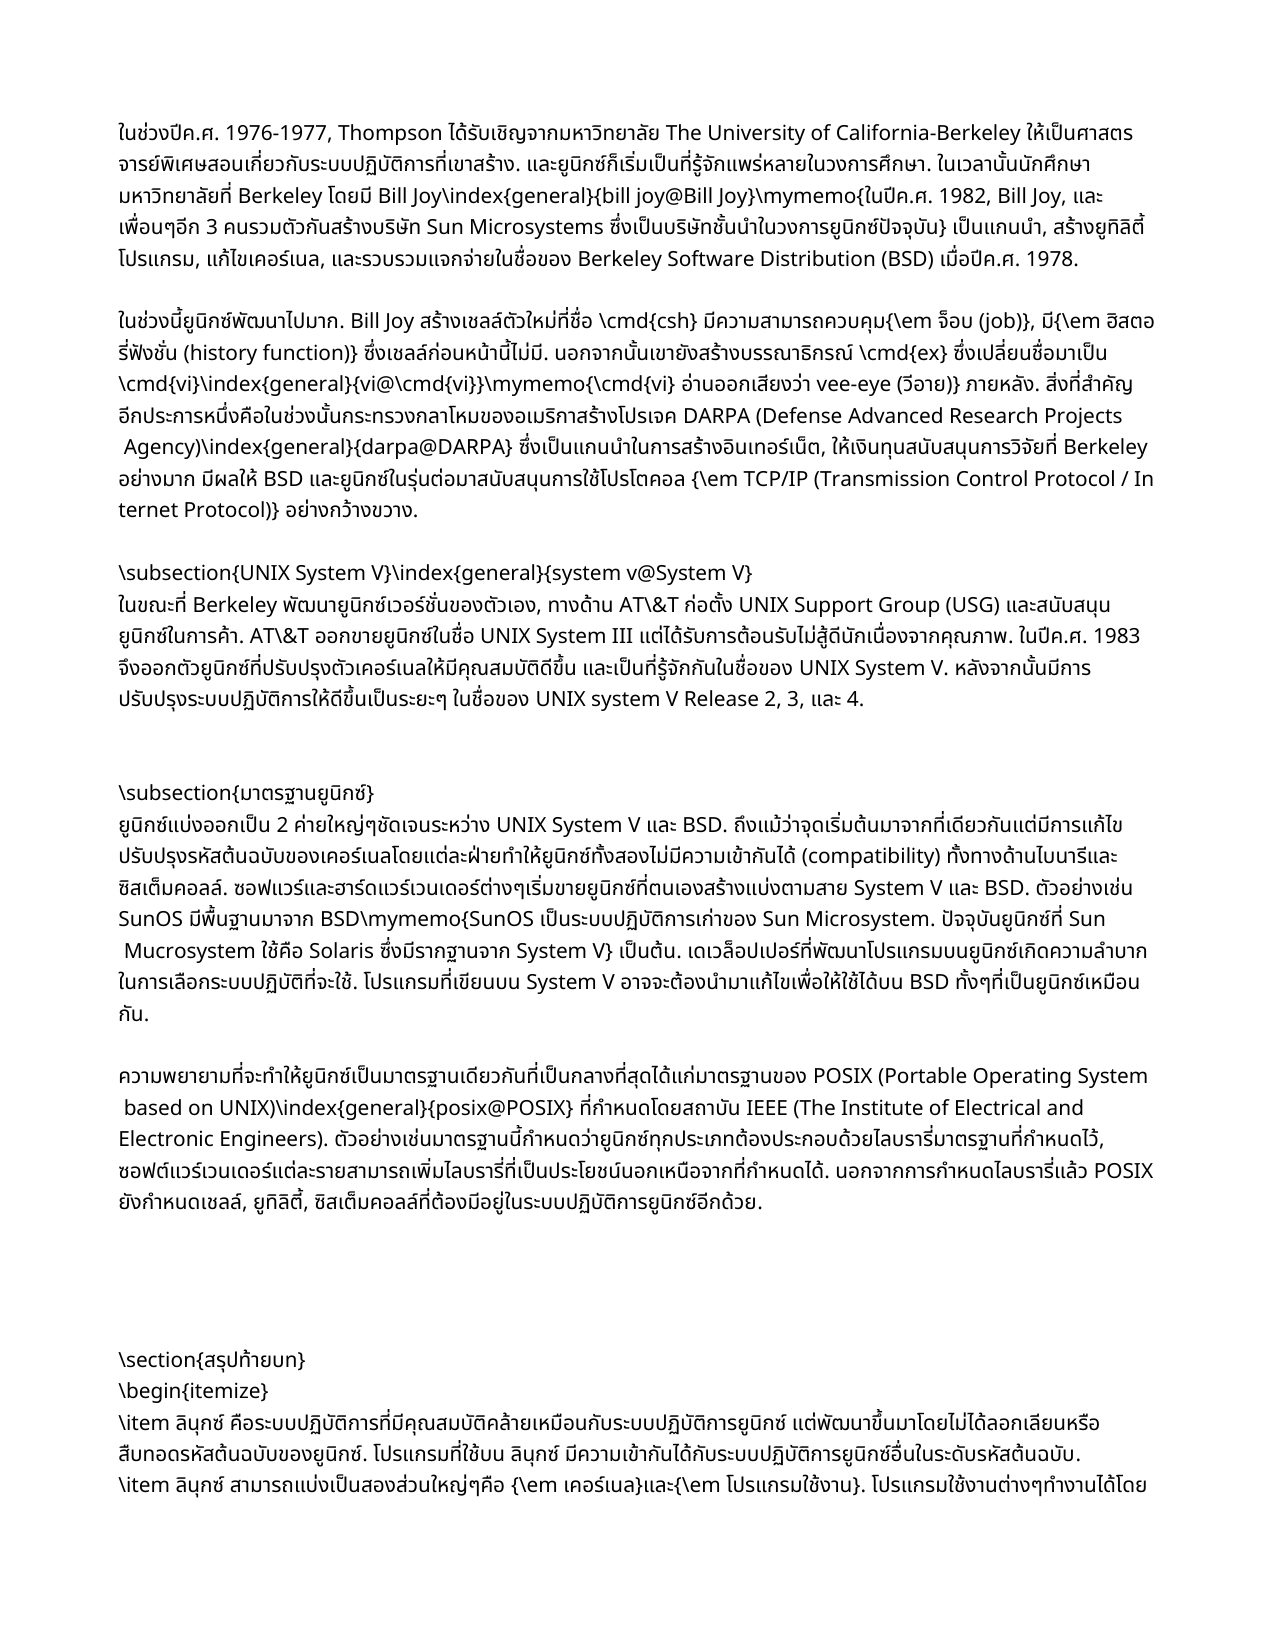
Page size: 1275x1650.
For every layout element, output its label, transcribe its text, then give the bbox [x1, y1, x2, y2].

text \begin{itemize} [118, 1376, 1157, 1408]
text ความพยายามที่จะทำให้ยูนิกซ์เป็นมาตรฐานเดียวกันที่เป็นกลางที่สุดได้แก่มาตรฐานของ POSIX (Portable Operating System based on UNIX)\index{general}{posix@POSIX} ที่กำหนดโดยสถาบัน IEEE (The Institute of Electrical and Electronic Engineers). ตัวอย่างเช่นมาตรฐานนี้กำหนดว่ายูนิกซ์ทุกประเภทต้องประกอบด้วยไลบรารี่มาตรฐานที่กำหนดไว้, ซอฟต์แวร์เวนเดอร์แต่ละรายสามารถเพิ่มไลบรารี่ที่เป็นประโยชน์นอกเหนือจากที่กำหนดได้. นอกจากการกำหนดไลบรารี่แล้ว POSIX ยังกำหนดเชลล์, ยูทิลิตี้, ซิสเต็มคอลล์ที่ต้องมีอยู่ในระบบปฏิบัติการยูนิกซ์อีกด้วย. [118, 1062, 1157, 1219]
text \section{สรุปท้ายบท} [118, 1345, 1157, 1376]
text \subsection{UNIX System V}\index{general}{system v@System V} [118, 558, 1157, 590]
text \subsection{มาตรฐานยูนิกซ์} [118, 779, 1157, 810]
text \item ลินุกซ์ สามารถแบ่งเป็นสองส่วนใหญ่ๆคือ {\em เคอร์เนล}และ{\em โปรแกรมใช้งาน}. โปรแกรมใช้งานต่างๆทำงานได้โดย [118, 1471, 1157, 1502]
text ในช่วงนี้ยูนิกซ์พัฒนาไปมาก. Bill Joy สร้างเชลล์ตัวใหม่ที่ชื่อ \cmd{csh} มีความสามารถควบคุม{\em จ็อบ (job)}, มี{\em ฮิสตอรี่ฟังชั่น (history function)} ซึ่งเชลล์ก่อนหน้านี้ไม่มี. นอกจากนั้นเขายังสร้างบรรณาธิกรณ์ \cmd{ex} ซึ่งเปลี่ยนชื่อมาเป็น \cmd{vi}\index{general}{vi@\cmd{vi}}\mymemo{\cmd{vi} อ่านออกเสียงว่า vee-eye (วีอาย)} ภายหลัง. สิ่งที่สำคัญอีกประการหนึ่งคือในช่วงนั้นกระทรวงกลาโหมของอเมริกาสร้างโปรเจค DARPA (Defense Advanced Research Projects Agency)\index{general}{darpa@DARPA} ซึ่งเป็นแกนนำในการสร้างอินเทอร์เน็ต, ให้เงินทุนสนับสนุนการวิจัยที่ Berkeley อย่างมาก มีผลให้ BSD และยูนิกซ์ในรุ่นต่อมาสนับสนุนการใช้โปรโตคอล {\em TCP/IP (Transmission Control Protocol / Internet Protocol)} อย่างกว้างขวาง. [118, 307, 1157, 527]
text ในช่วงปีค.ศ. 1976-1977, Thompson ได้รับเชิญจากมหาวิทยาลัย The University of California-Berkeley ให้เป็นศาสตรจารย์พิเศษสอนเกี่ยวกับระบบปฏิบัติการที่เขาสร้าง. และยูนิกซ์ก็เริ่มเป็นที่รู้จักแพร่หลายในวงการศึกษา. ในเวลานั้นนักศึกษามหาวิทยาลัยที่ Berkeley โดยมี Bill Joy\index{general}{bill joy@Bill Joy}\mymemo{ในปีค.ศ. 1982, Bill Joy, และเพื่อนๆอีก 3 คนรวมตัวกันสร้างบริษัท Sun Microsystems ซึ่งเป็นบริษัทชั้นนำในวงการยูนิกซ์ปัจจุบัน} เป็นแกนนำ, สร้างยูทิลิตี้โปรแกรม, แก้ไขเคอร์เนล, และรวบรวมแจกจ่ายในชื่อของ Berkeley Software Distribution (BSD) เมื่อปีค.ศ. 1978. [118, 118, 1157, 275]
text \item ลินุกซ์ คือระบบปฏิบัติการที่มีคุณสมบัติคล้ายเหมือนกับระบบปฏิบัติการยูนิกซ์ แต่พัฒนาขึ้นมาโดยไม่ได้ลอกเลียนหรือสืบทอดรหัสต้นฉบับของยูนิกซ์. โปรแกรมที่ใช้บน ลินุกซ์ มีความเข้ากันได้กับระบบปฏิบัติการยูนิกซ์อื่นในระดับรหัสต้นฉบับ. [118, 1408, 1157, 1471]
text ยูนิกซ์แบ่งออกเป็น 2 ค่ายใหญ่ๆชัดเจนระหว่าง UNIX System V และ BSD. ถึงแม้ว่าจุดเริ่มต้นมาจากที่เดียวกันแต่มีการแก้ไขปรับปรุงรหัสต้นฉบับของเคอร์เนลโดยแต่ละฝ่ายทำให้ยูนิกซ์ทั้งสองไม่มีความเข้ากันได้ (compatibility) ทั้งทางด้านไบนารีและซิสเต็มคอลล์. ซอฟแวร์และฮาร์ดแวร์เวนเดอร์ต่างๆเริ่มขายยูนิกซ์ที่ตนเองสร้างแบ่งตามสาย System V และ BSD. ตัวอย่างเช่น SunOS มีพื้นฐานมาจาก BSD\mymemo{SunOS เป็นระบบปฏิบัติการเก่าของ Sun Microsystem. ปัจจุบันยูนิกซ์ที่ Sun Mucrosystem ใช้คือ Solaris ซึ่งมีรากฐานจาก System V} เป็นต้น. เดเวล็อปเปอร์ที่พัฒนาโปรแกรมบนยูนิกซ์เกิดความลำบากในการเลือกระบบปฏิบัติที่จะใช้. โปรแกรมที่เขียนบน System V อาจจะต้องนำมาแก้ไขเพื่อให้ใช้ได้บน BSD ทั้งๆที่เป็นยูนิกซ์เหมือนกัน. [118, 810, 1157, 1030]
text ในขณะที่ Berkeley พัฒนายูนิกซ์เวอร์ชั่นของตัวเอง, ทางด้าน AT\&T ก่อตั้ง UNIX Support Group (USG) และสนับสนุนยูนิกซ์ในการค้า. AT\&T ออกขายยูนิกซ์ในชื่อ UNIX System III แต่ได้รับการต้อนรับไม่สู้ดีนักเนื่องจากคุณภาพ. ในปีค.ศ. 1983 จึงออกตัวยูนิกซ์ที่ปรับปรุงตัวเคอร์เนลให้มีคุณสมบัติดีขึ้น และเป็นที่รู้จักกันในชื่อของ UNIX System V. หลังจากนั้นมีการปรับปรุงระบบปฏิบัติการให้ดีขึ้นเป็นระยะๆ ในชื่อของ UNIX system V Release 2, 3, และ 4. [118, 590, 1157, 716]
